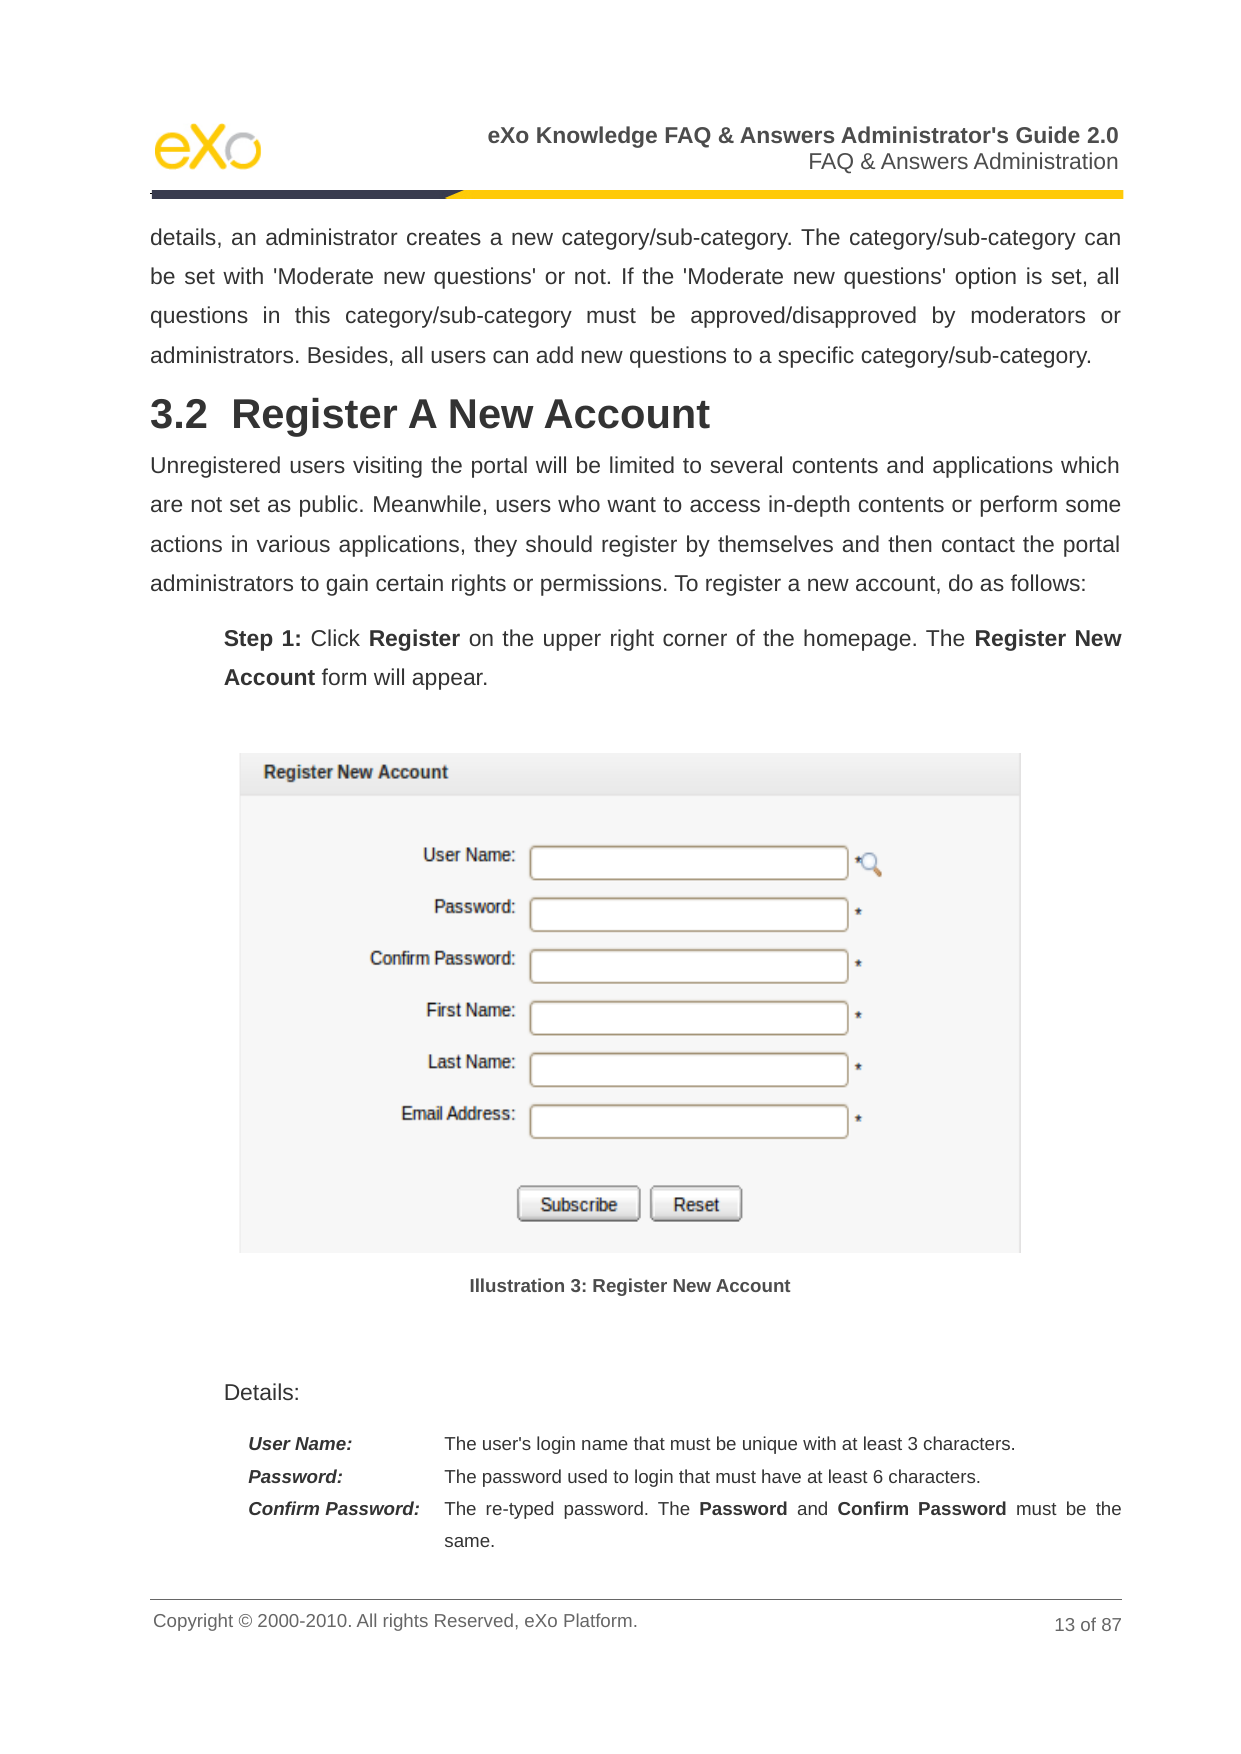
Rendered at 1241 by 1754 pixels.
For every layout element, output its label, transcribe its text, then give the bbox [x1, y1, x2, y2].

picture [151, 190, 1124, 199]
text Step 1: Click Register on the upper right corner of the homepage. The Register New Account form will appear. [223, 625, 1122, 691]
text Unregistered users visiting the portal will be limited to several contents and applications which are not set as public. Meanwhile, users who want to access in-depth contents or perform some actions in various applications, they should register by themselves and then contact the portal administrators to gain certain rights or permissions. To register a new account, do as follows: [150, 452, 1122, 597]
text details, an administrator creates a new category/sub-category. The category/sub-category can be set with 'Moderate new questions' or not. If the 'Moderate new questions' option is set, all questions in this category/sub-category must be approved/disapproved by moderators or administrators. Besides, all users can add new questions to a specific category/sub-category. [150, 223, 1122, 368]
text Password: The password used to login that must have at least 6 characters. [248, 1466, 1122, 1487]
picture [239, 753, 1021, 1253]
subtitle Register A New Account [150, 389, 1122, 437]
text Illustration 3: Register New Account [239, 1253, 1021, 1296]
text User Name: The user's login name that must be unique with at least 3 characters. [248, 1433, 1122, 1455]
text Details: [150, 1379, 1122, 1405]
picture [155, 123, 262, 170]
text Confirm Password: The re-typed password. The Password and Confirm Password must be the same. [248, 1498, 1122, 1552]
